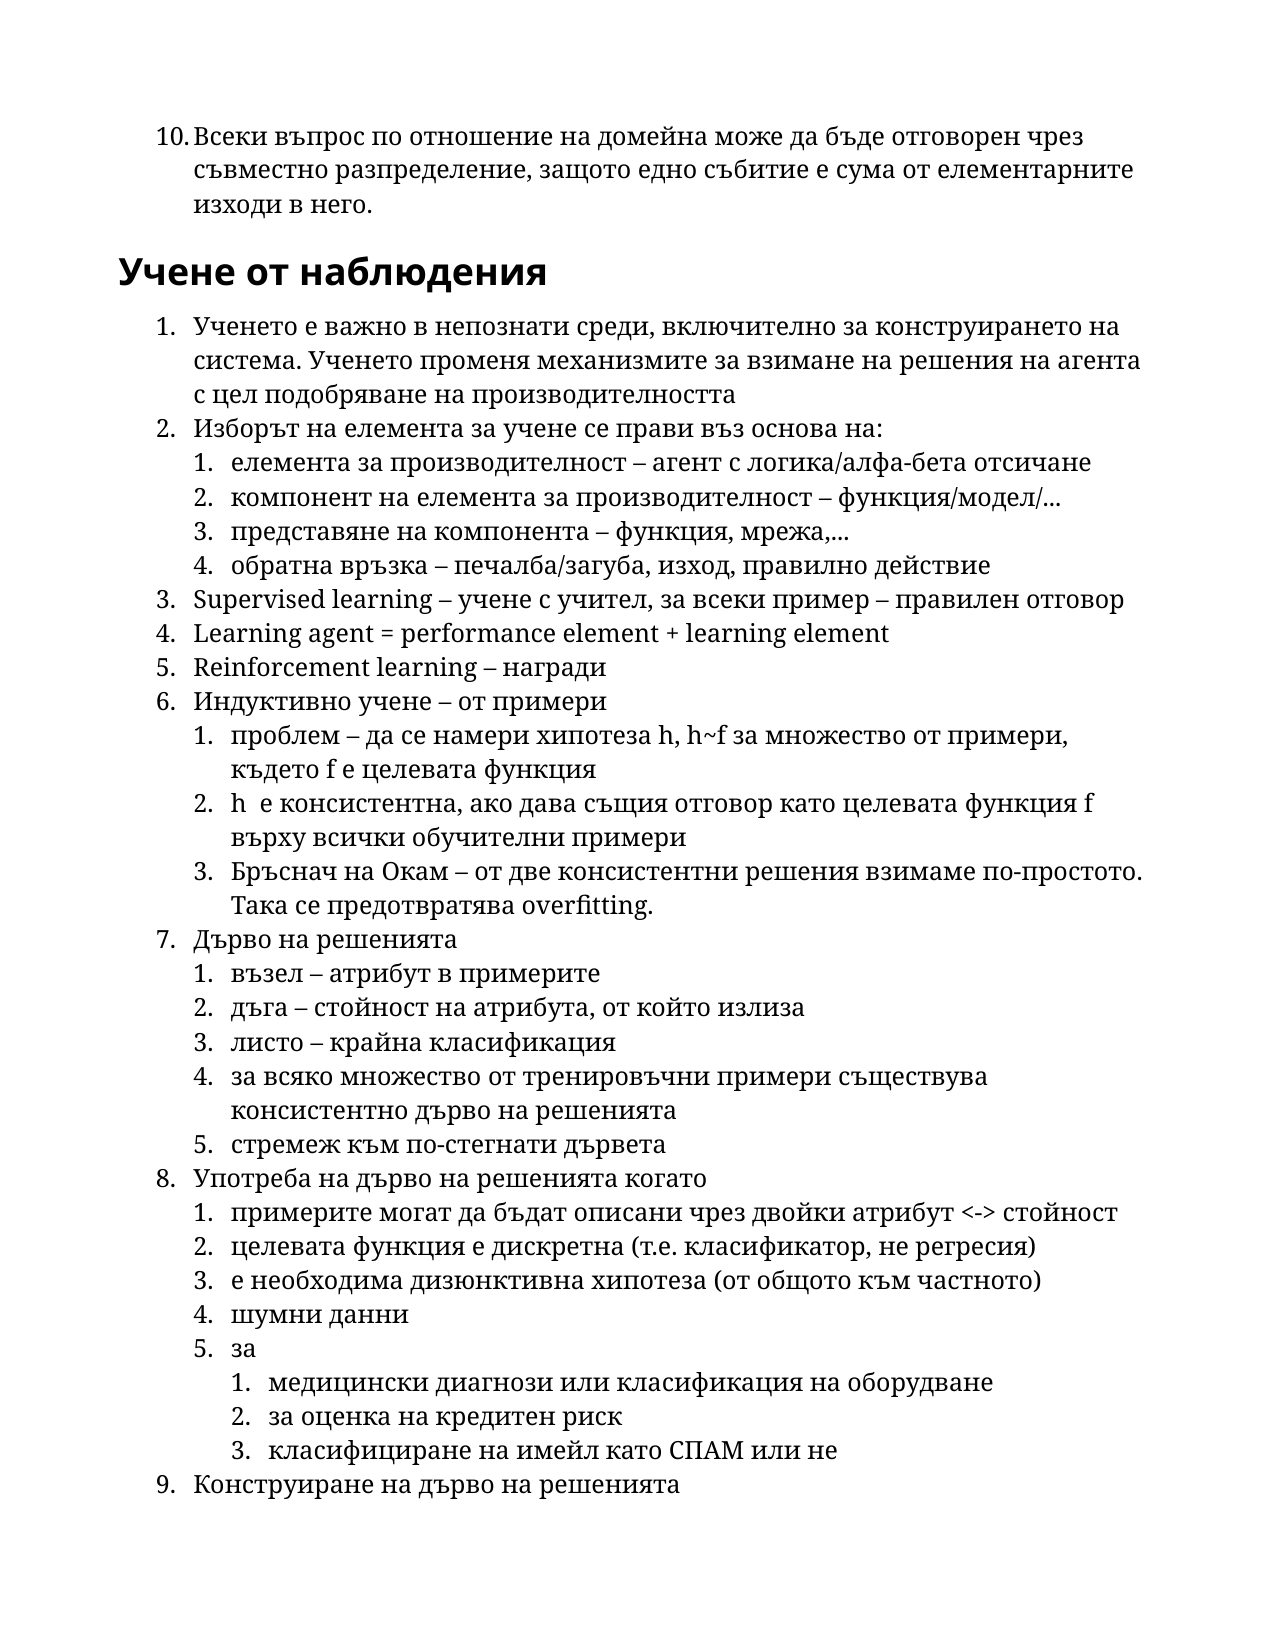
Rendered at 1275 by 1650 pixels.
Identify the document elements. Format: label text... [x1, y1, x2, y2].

list Supervised learning – учене с учител, за всеки пример – правилен отговор [156, 581, 1157, 615]
list Дърво на решенията [156, 922, 1157, 956]
list е необходима дизюнктивна хипотеза (от общото към частното) [193, 1263, 1157, 1297]
list Learning agent = performance element + learning element [156, 615, 1157, 649]
list проблем – да се намери хипотеза h, h~f за множество от примери, където f e целевата функция [193, 718, 1157, 786]
list примерите могат да бъдат описани чрез двойки атрибут <-> стойност [193, 1194, 1157, 1228]
list шумни данни [193, 1297, 1157, 1331]
list целевата функция е дискретна (т.е. класификатор, не регресия) [193, 1228, 1157, 1263]
list компонент на елемента за производителност – функция/модел/... [193, 479, 1157, 513]
list листо – крайна класификация [193, 1024, 1157, 1058]
list стремеж към по-стегнати дървета [193, 1126, 1157, 1160]
list Ученето е важно в непознати среди, включително за конструирането на система. Ученето променя механизмите за взимане на решения на агента с цел подобряване на производителността [156, 309, 1157, 411]
subtitle Учене от наблюдения [118, 245, 1157, 296]
list медицински диагнози или класификация на оборудване [231, 1365, 1157, 1399]
list за оценка на кредитен риск [231, 1399, 1157, 1433]
list h е консистентна, ако дава същия отговор като целевата функция f върху всички обучителни примери [193, 786, 1157, 854]
list дъга – стойност на атрибута, от който излиза [193, 990, 1157, 1024]
list възел – атрибут в примерите [193, 956, 1157, 990]
list за [193, 1331, 1157, 1365]
list Reinforcement learning – награди [156, 649, 1157, 683]
list Конструиране на дърво на решенията [156, 1467, 1157, 1501]
list Индуктивно учене – от примери [156, 683, 1157, 718]
list Бръснач на Окам – от две консистентни решения взимаме по-простото. Така се предотвратява overfitting. [193, 854, 1157, 922]
list представяне на компонента – функция, мрежа,... [193, 513, 1157, 547]
list Всеки въпрос по отношение на домейна може да бъде отговорен чрез съвместно разпределение, защото едно събитие е сума от елементарните изходи в него. [156, 118, 1157, 220]
list обратна връзка – печалба/загуба, изход, правилно действие [193, 547, 1157, 581]
list класифициране на имейл като СПАМ или не [231, 1433, 1157, 1467]
list за всяко множество от тренировъчни примери съществува консистентно дърво на решенията [193, 1058, 1157, 1126]
list Употреба на дърво на решенията когато [156, 1160, 1157, 1194]
list елемента за производителност – агент с логика/алфа-бета отсичане [193, 445, 1157, 479]
list Изборът на елемента за учене се прави въз основа на: [156, 411, 1157, 445]
